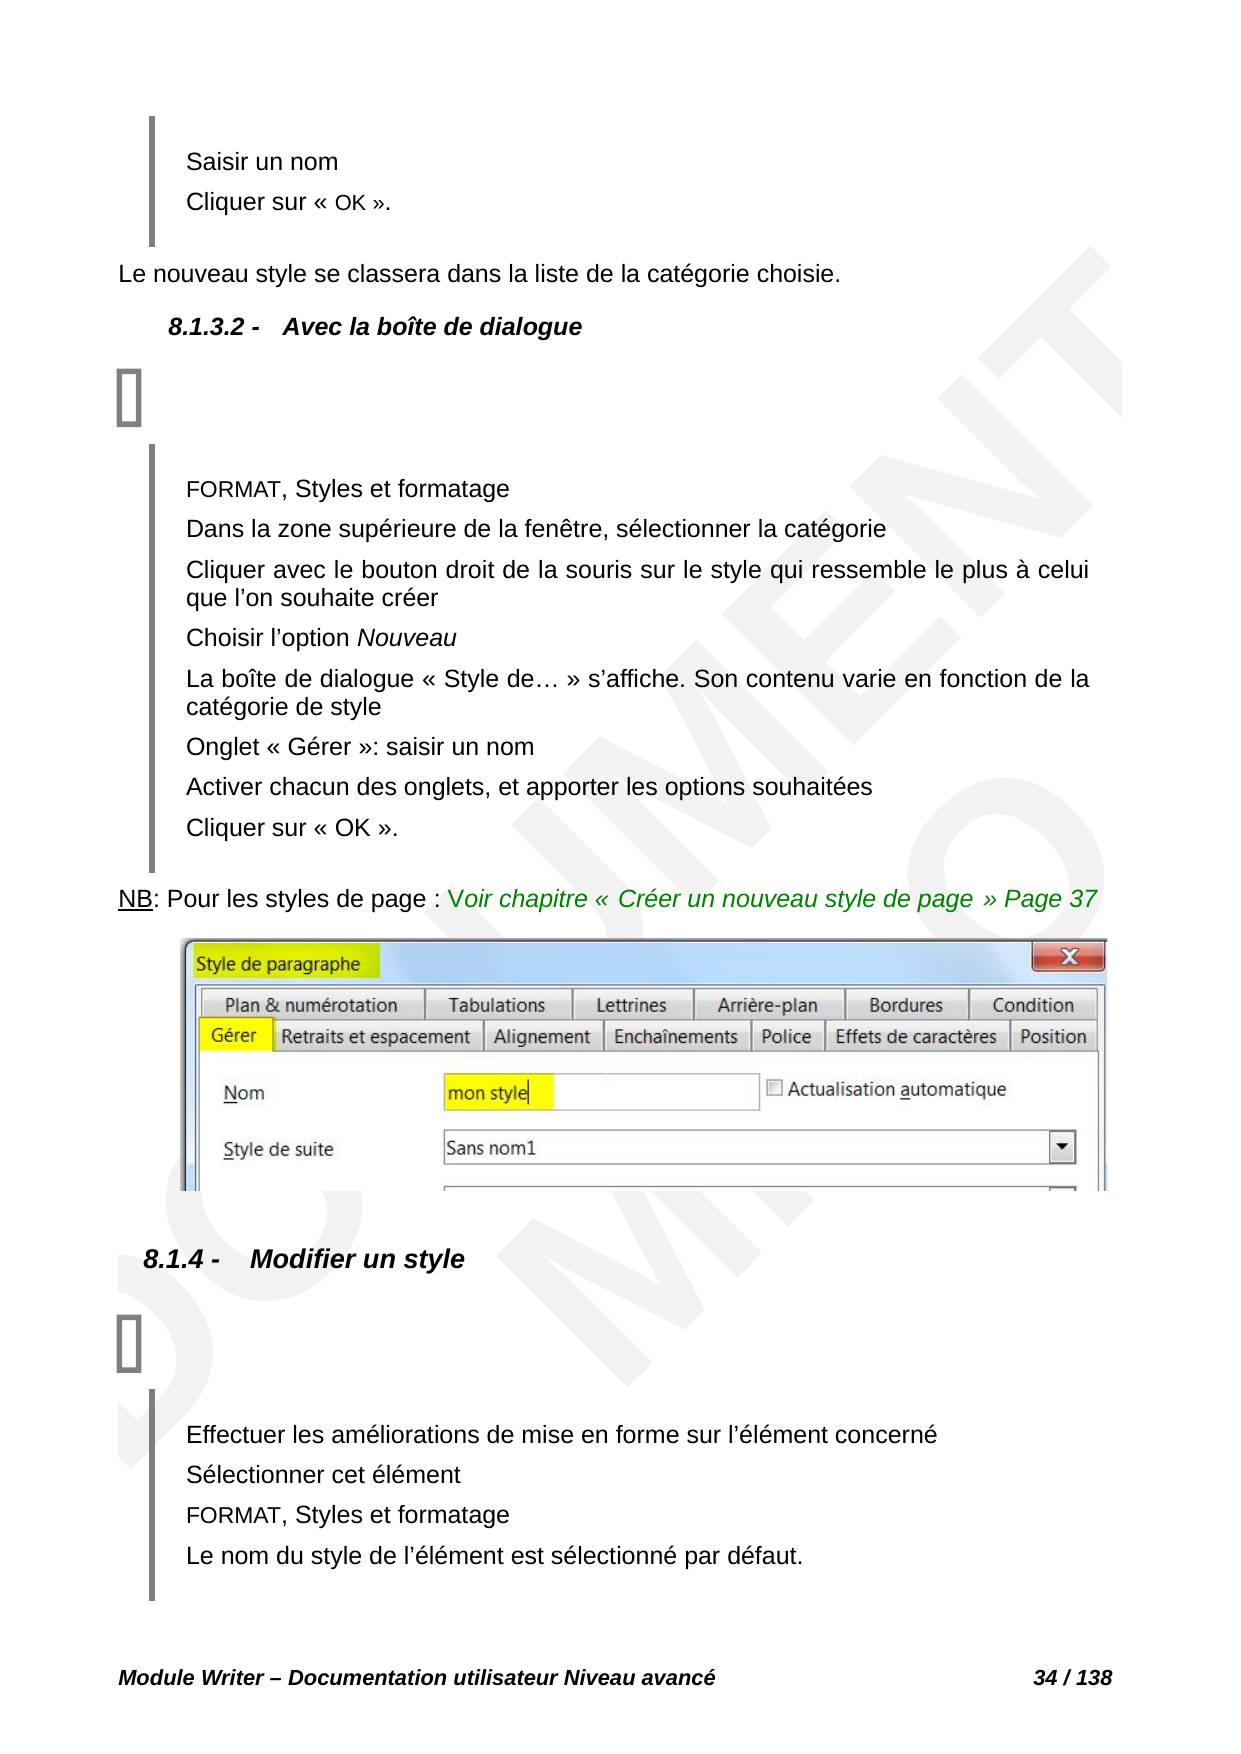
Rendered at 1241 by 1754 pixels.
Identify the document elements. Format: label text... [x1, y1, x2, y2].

subtitle Avec la boîte de dialogue [168, 313, 1122, 341]
text Cliquer sur « OK ». [155, 157, 1122, 247]
text Choisir l’option Nouveau [155, 593, 1122, 633]
text La boîte de dialogue « Style de… » s’affiche. Son contenu varie en fonction de la catégorie de style [155, 633, 1122, 701]
text 8 [115, 1286, 1122, 1389]
text Effectuer les améliorations de mise en forme sur l’élément concerné [155, 1389, 1122, 1430]
text Activer chacun des onglets, et apporter les options souhaitées [155, 742, 1122, 782]
text Sélectionner cet élément [155, 1430, 1122, 1470]
text Onglet « Gérer »: saisir un nom [155, 701, 1122, 742]
text FORMAT, Styles et formatage [149, 443, 1122, 484]
text Cliquer avec le bouton droit de la souris sur le style qui ressemble le plus à celui que l’on souhaite créer [155, 524, 1122, 593]
text NB: Pour les styles de page : Voir chapitre « Créer un nouveau style de page » Page 37 [118, 885, 1122, 913]
text Saisir un nom [155, 116, 1122, 157]
text Dans la zone supérieure de la fenêtre, sélectionner la catégorie [155, 484, 1122, 524]
text FORMAT, Styles et formatage [155, 1470, 1122, 1511]
text 8 [115, 341, 1122, 443]
text Le nom du style de l’élément est sélectionné par défaut. [155, 1511, 1122, 1601]
subtitle Modifier un style [143, 1243, 1122, 1274]
text Cliquer sur « OK ». [155, 782, 1122, 873]
picture [180, 938, 1108, 1191]
text Le nouveau style se classera dans la liste de la catégorie choisie. [118, 260, 1122, 288]
